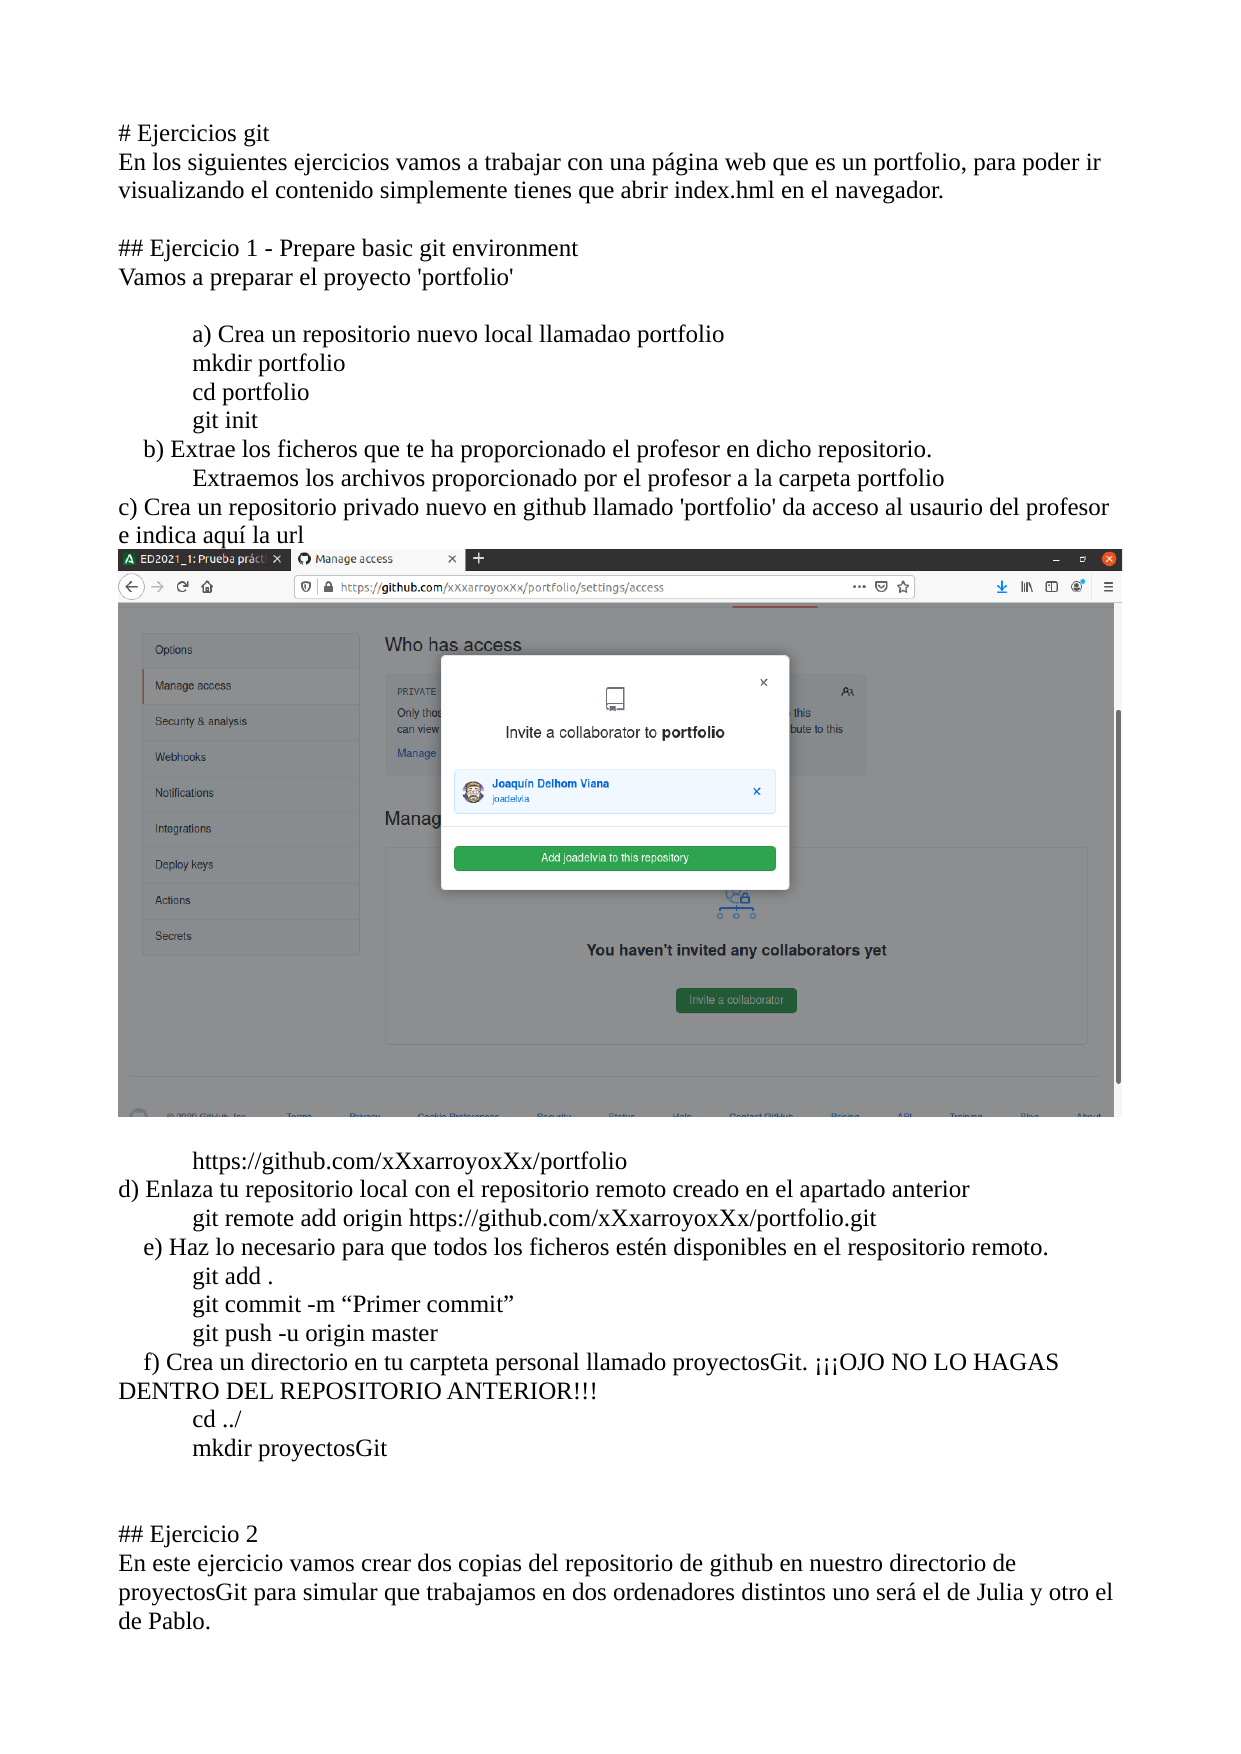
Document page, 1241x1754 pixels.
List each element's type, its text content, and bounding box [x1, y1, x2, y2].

text b) Extrae los ficheros que te ha proporcionado el profesor en dicho repositorio. [118, 434, 1122, 463]
text Extraemos los archivos proporcionado por el profesor a la carpeta portfolio [118, 463, 1122, 492]
text f) Crea un directorio en tu carpteta personal llamado proyectosGit. ¡¡¡OJO NO LO HAGAS DENTRO DEL REPOSITORIO ANTERIOR!!! [118, 1347, 1122, 1404]
text ## Ejercicio 2 [118, 1519, 1122, 1548]
text git commit -m “Primer commit” [118, 1289, 1122, 1318]
text git remote add origin https://github.com/xXxarroyoxXx/portfolio.git [118, 1203, 1122, 1232]
text cd ../ [118, 1404, 1122, 1433]
text git add . [118, 1261, 1122, 1289]
text e) Haz lo necesario para que todos los ficheros estén disponibles en el respositorio remoto. [118, 1232, 1122, 1261]
text git init [118, 406, 1122, 434]
text d) Enlaza tu repositorio local con el repositorio remoto creado en el apartado anterior [118, 1174, 1122, 1203]
text mkdir portfolio [118, 348, 1122, 377]
text # Ejercicios git [118, 118, 1122, 147]
picture [118, 549, 1123, 1117]
text https://github.com/xXxarroyoxXx/portfolio [118, 1146, 1122, 1174]
text En los siguientes ejercicios vamos a trabajar con una página web que es un portfolio, para poder ir visualizando el contenido simplemente tienes que abrir index.hml en el navegador. [118, 147, 1122, 204]
text ## Ejercicio 1 - Prepare basic git environment [118, 233, 1122, 262]
text c) Crea un repositorio privado nuevo en github llamado 'portfolio' da acceso al usaurio del profesor e indica aquí la url [118, 492, 1122, 549]
text git push -u origin master [118, 1318, 1122, 1347]
text cd portfolio [118, 377, 1122, 406]
text Vamos a preparar el proyecto 'portfolio' [118, 262, 1122, 291]
text En este ejercicio vamos crear dos copias del repositorio de github en nuestro directorio de proyectosGit para simular que trabajamos en dos ordenadores distintos uno será el de Julia y otro el de Pablo. [118, 1548, 1122, 1634]
text a) Crea un repositorio nuevo local llamadao portfolio [118, 319, 1122, 348]
text mkdir proyectosGit [118, 1433, 1122, 1462]
